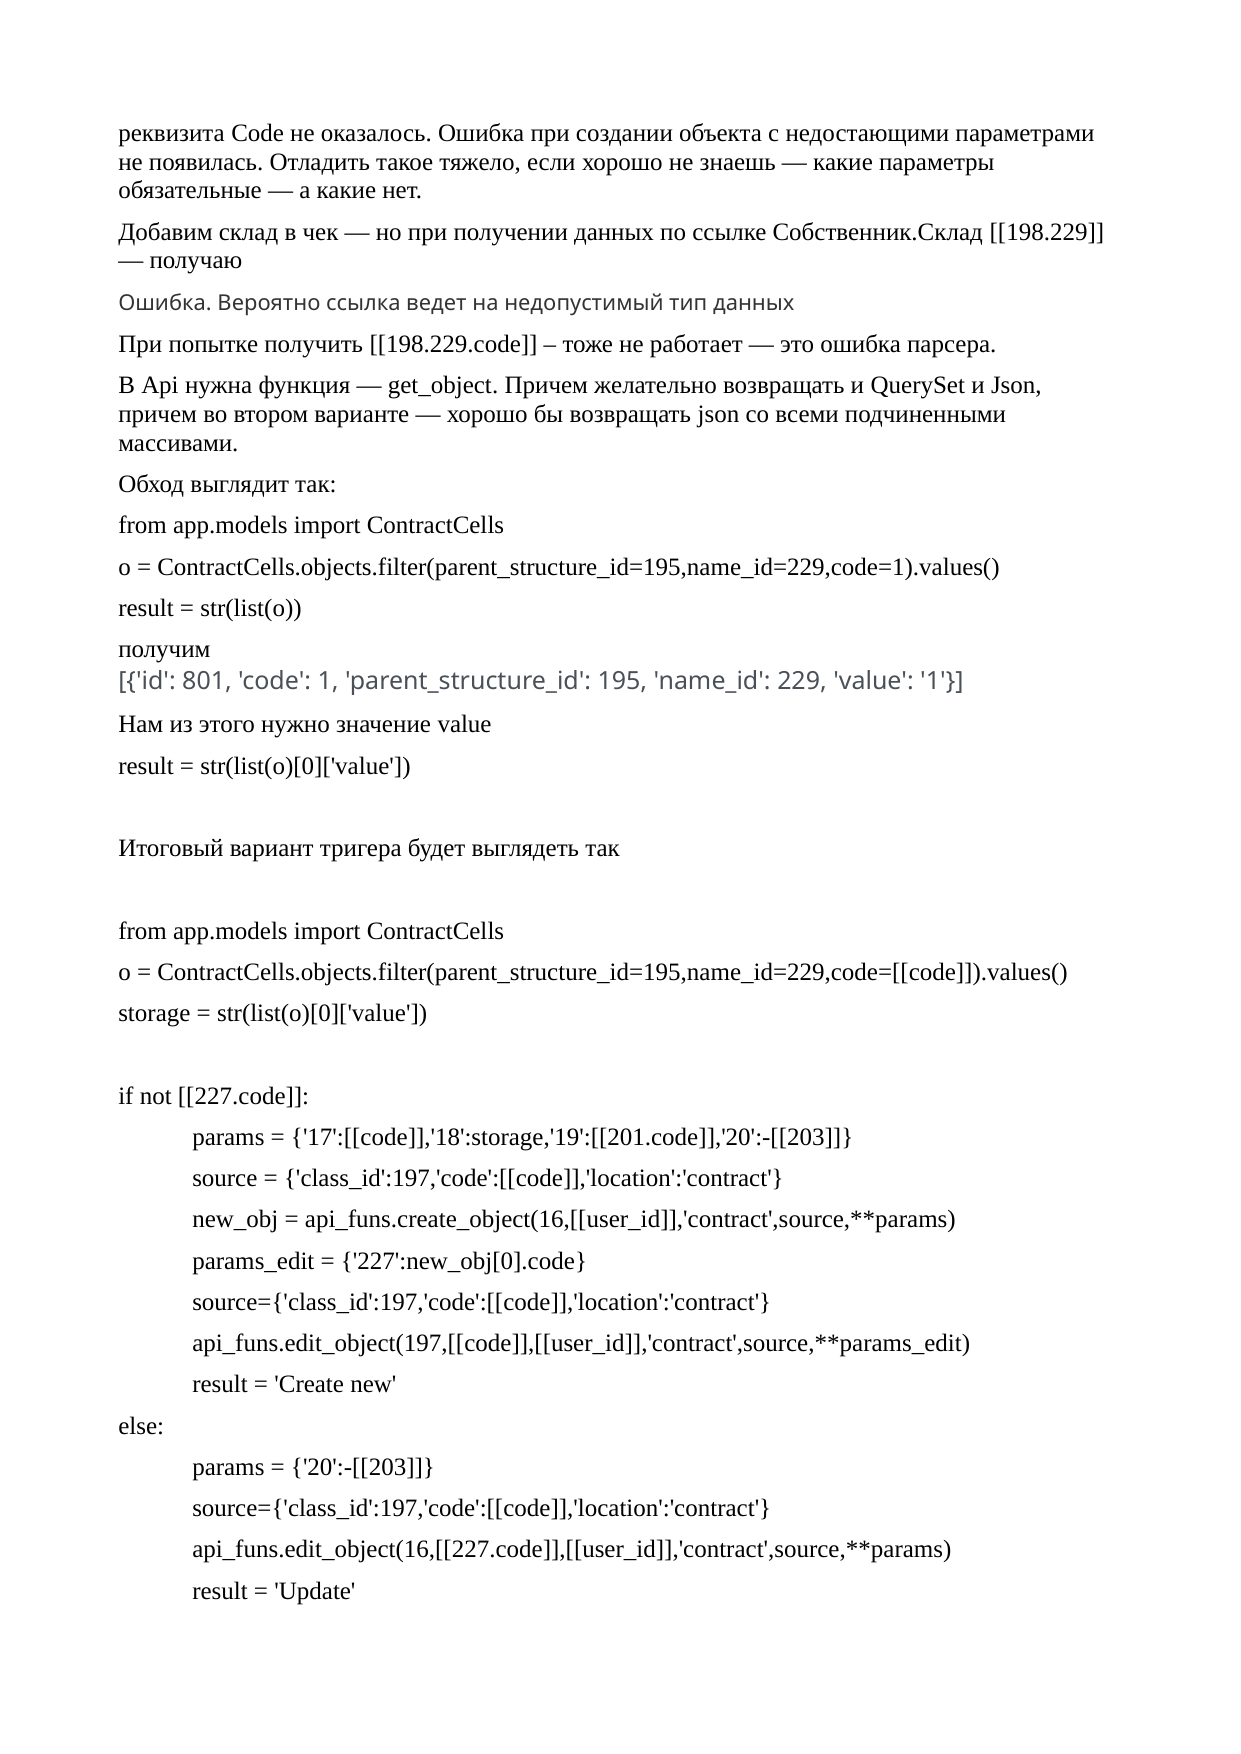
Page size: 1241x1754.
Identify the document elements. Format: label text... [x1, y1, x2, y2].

text source={'class_id':197,'code':[[code]],'location':'contract'} [118, 1287, 1122, 1316]
text result = str(list(o)[0]['value']) [118, 751, 1122, 779]
text if not [[227.code]]: [118, 1081, 1122, 1109]
text o = ContractCells.objects.filter(parent_structure_id=195,name_id=229,code=[[code]]).values() [118, 957, 1122, 986]
text new_obj = api_funs.create_object(16,[[user_id]],'contract',source,**params) [118, 1204, 1122, 1233]
text params_edit = {'227':new_obj[0].code} [118, 1246, 1122, 1274]
text api_funs.edit_object(197,[[code]],[[user_id]],'contract',source,**params_edit) [118, 1328, 1122, 1357]
text result = 'Create new' [118, 1369, 1122, 1398]
text source = {'class_id':197,'code':[[code]],'location':'contract'} [118, 1163, 1122, 1192]
text result = str(list(o)) [118, 593, 1122, 622]
text source={'class_id':197,'code':[[code]],'location':'contract'} [118, 1493, 1122, 1522]
text from app.models import ContractCells [118, 916, 1122, 944]
text params = {'20':-[[203]]} [118, 1452, 1122, 1481]
text params = {'17':[[code]],'18':storage,'19':[[201.code]],'20':-[[203]]} [118, 1122, 1122, 1151]
text получим [{'id': 801, 'code': 1, 'parent_structure_id': 195, 'name_id': 229, 'value': '1'}] [118, 634, 1122, 697]
text from app.models import ContractCells [118, 510, 1122, 539]
text else: [118, 1411, 1122, 1439]
text storage = str(list(o)[0]['value']) [118, 998, 1122, 1027]
text Нам из этого нужно значение value [118, 709, 1122, 738]
text api_funs.edit_object(16,[[227.code]],[[user_id]],'contract',source,**params) [118, 1534, 1122, 1563]
text Ошибка. Вероятно ссылка ведет на недопустимый тип данных [118, 287, 1122, 317]
text В Api нужна функция — get_object. Причем желательно возвращать и QuerySet и Json, причем во втором варианте — хорошо бы возвращать json со всеми подчиненными массивами. [118, 370, 1122, 457]
text Обход выглядит так: [118, 469, 1122, 498]
text o = ContractCells.objects.filter(parent_structure_id=195,name_id=229,code=1).values() [118, 552, 1122, 580]
text При попытке получить [[198.229.code]] – тоже не работает — это ошибка парсера. [118, 329, 1122, 358]
text реквизита Code не оказалось. Ошибка при создании объекта с недостающими параметрами не появилась. Отладить такое тяжело, если хорошо не знаешь — какие параметры обязательные — а какие нет. [118, 118, 1122, 204]
text Итоговый вариант тригера будет выглядеть так [118, 833, 1122, 862]
text result = 'Update' [118, 1576, 1122, 1604]
text Добавим склад в чек — но при получении данных по ссылке Собственник.Склад [[198.229]] — получаю [118, 217, 1122, 274]
